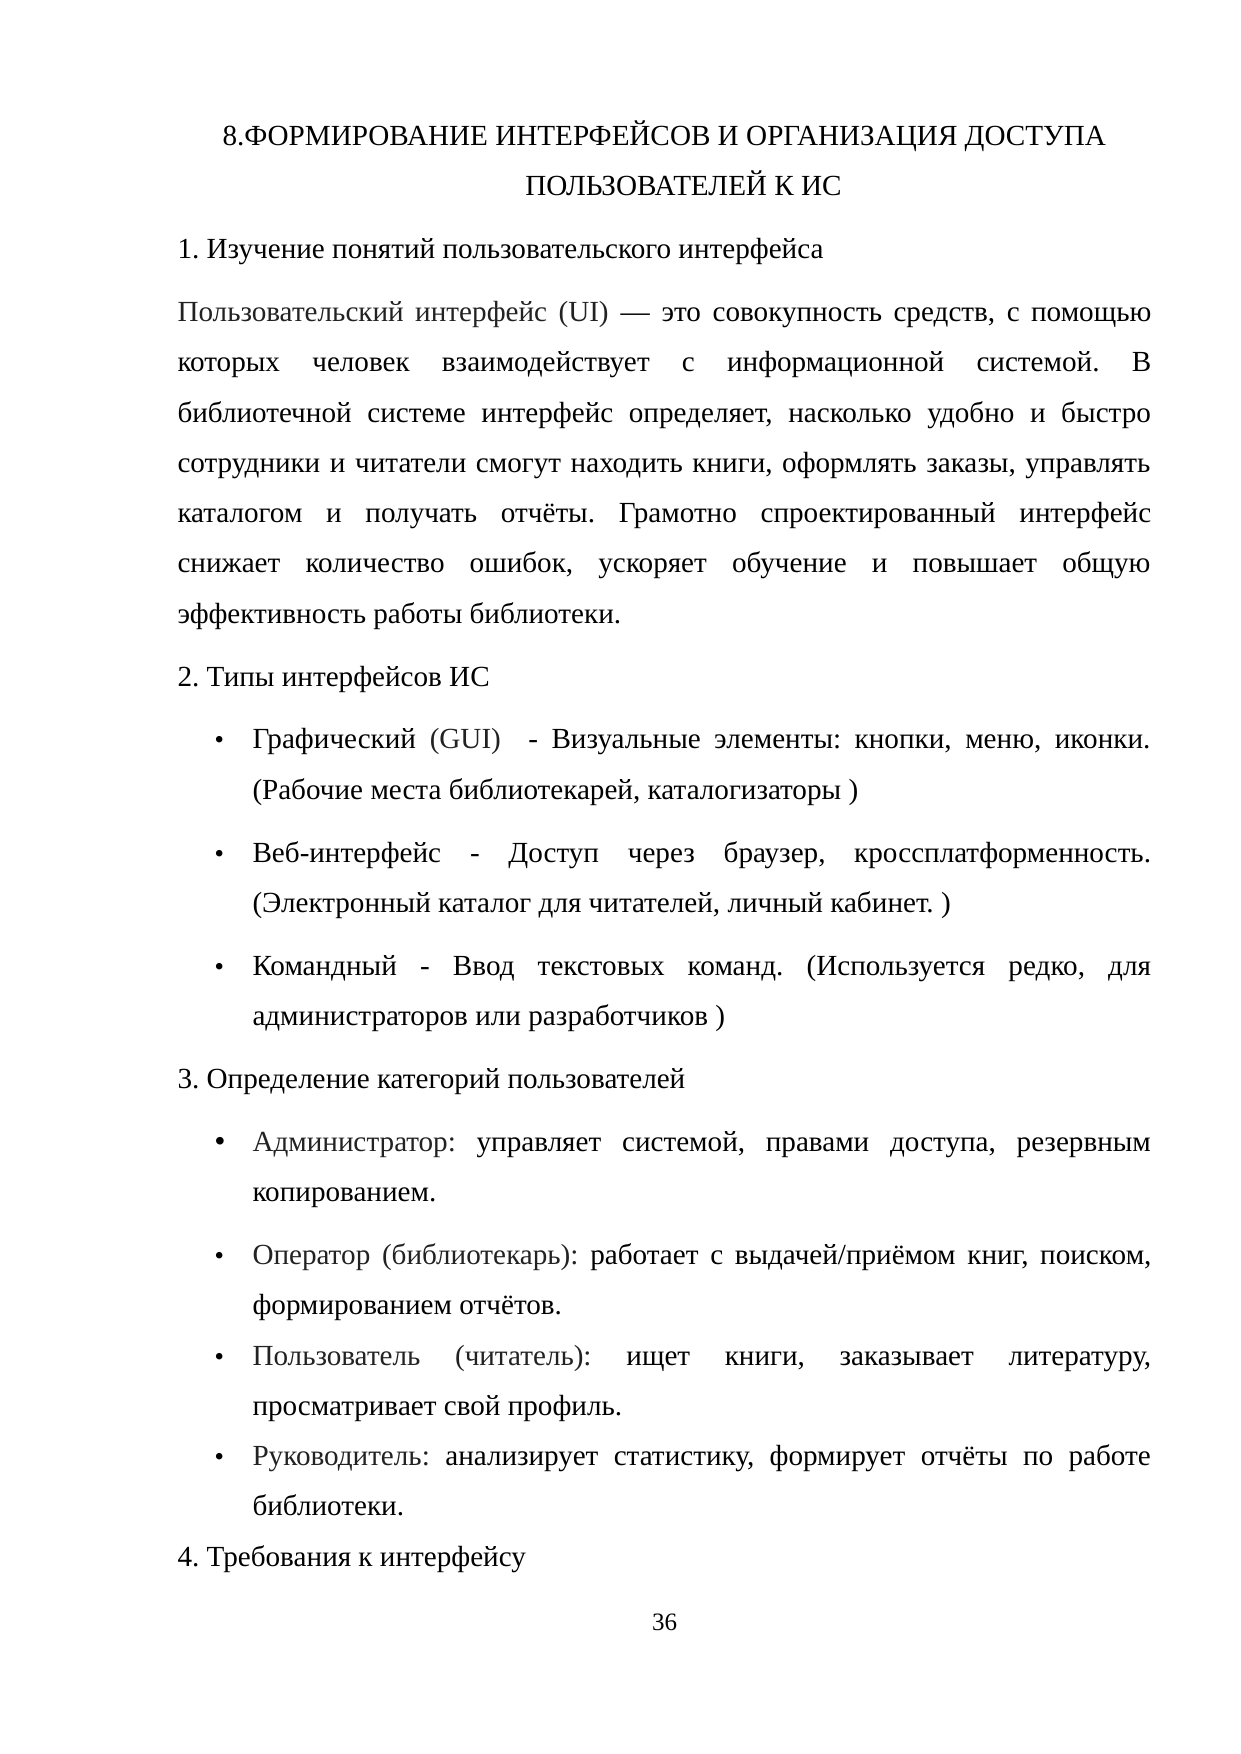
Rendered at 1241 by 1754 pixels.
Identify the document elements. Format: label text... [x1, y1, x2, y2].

text 1. Изучение понятий пользовательского интерфейса [177, 231, 1152, 265]
subtitle 8.ФОРМИРОВАНИЕ ИНТЕРФЕЙСОВ И ОРГАНИЗАЦИЯ ДОСТУПА ПОЛЬЗОВАТЕЛЕЙ К ИС [177, 118, 1152, 202]
list Пользователь (читатель): ищет книги, заказывает литературу, просматривает свой профиль. [215, 1338, 1152, 1421]
list Графический (GUI) - Визуальные элементы: кнопки, меню, иконки. (Рабочие места библиотекарей, каталогизаторы ) [215, 722, 1152, 805]
list Администратор: управляет системой, правами доступа, резервным копированием. [215, 1124, 1152, 1208]
text Пользовательский интерфейс (UI) — это совокупность средств, с помощью которых человек взаимодействует с информационной системой. В библиотечной системе интерфейс определяет, насколько удобно и быстро сотрудники и читатели смогут находить книги, оформлять заказы, управлять каталогом и получать отчёты. Грамотно спроектированный интерфейс снижает количество ошибок, ускоряет обучение и повышает общую эффективность работы библиотеки. [177, 294, 1152, 629]
text 4. Требования к интерфейсу [177, 1539, 1152, 1572]
list Оператор (библиотекарь): работает с выдачей/приёмом книг, поиском, формированием отчётов. [215, 1237, 1152, 1321]
text 3. Определение категорий пользователей [177, 1061, 1152, 1094]
list Командный - Ввод текстовых команд. (Используется редко, для администраторов или разработчиков ) [215, 948, 1152, 1032]
text 2. Типы интерфейсов ИС [177, 659, 1152, 692]
list Руководитель: анализирует статистику, формирует отчёты по работе библиотеки. [215, 1438, 1152, 1522]
list Веб-интерфейс - Доступ через браузер, кроссплатформенность. (Электронный каталог для читателей, личный кабинет. ) [215, 835, 1152, 918]
